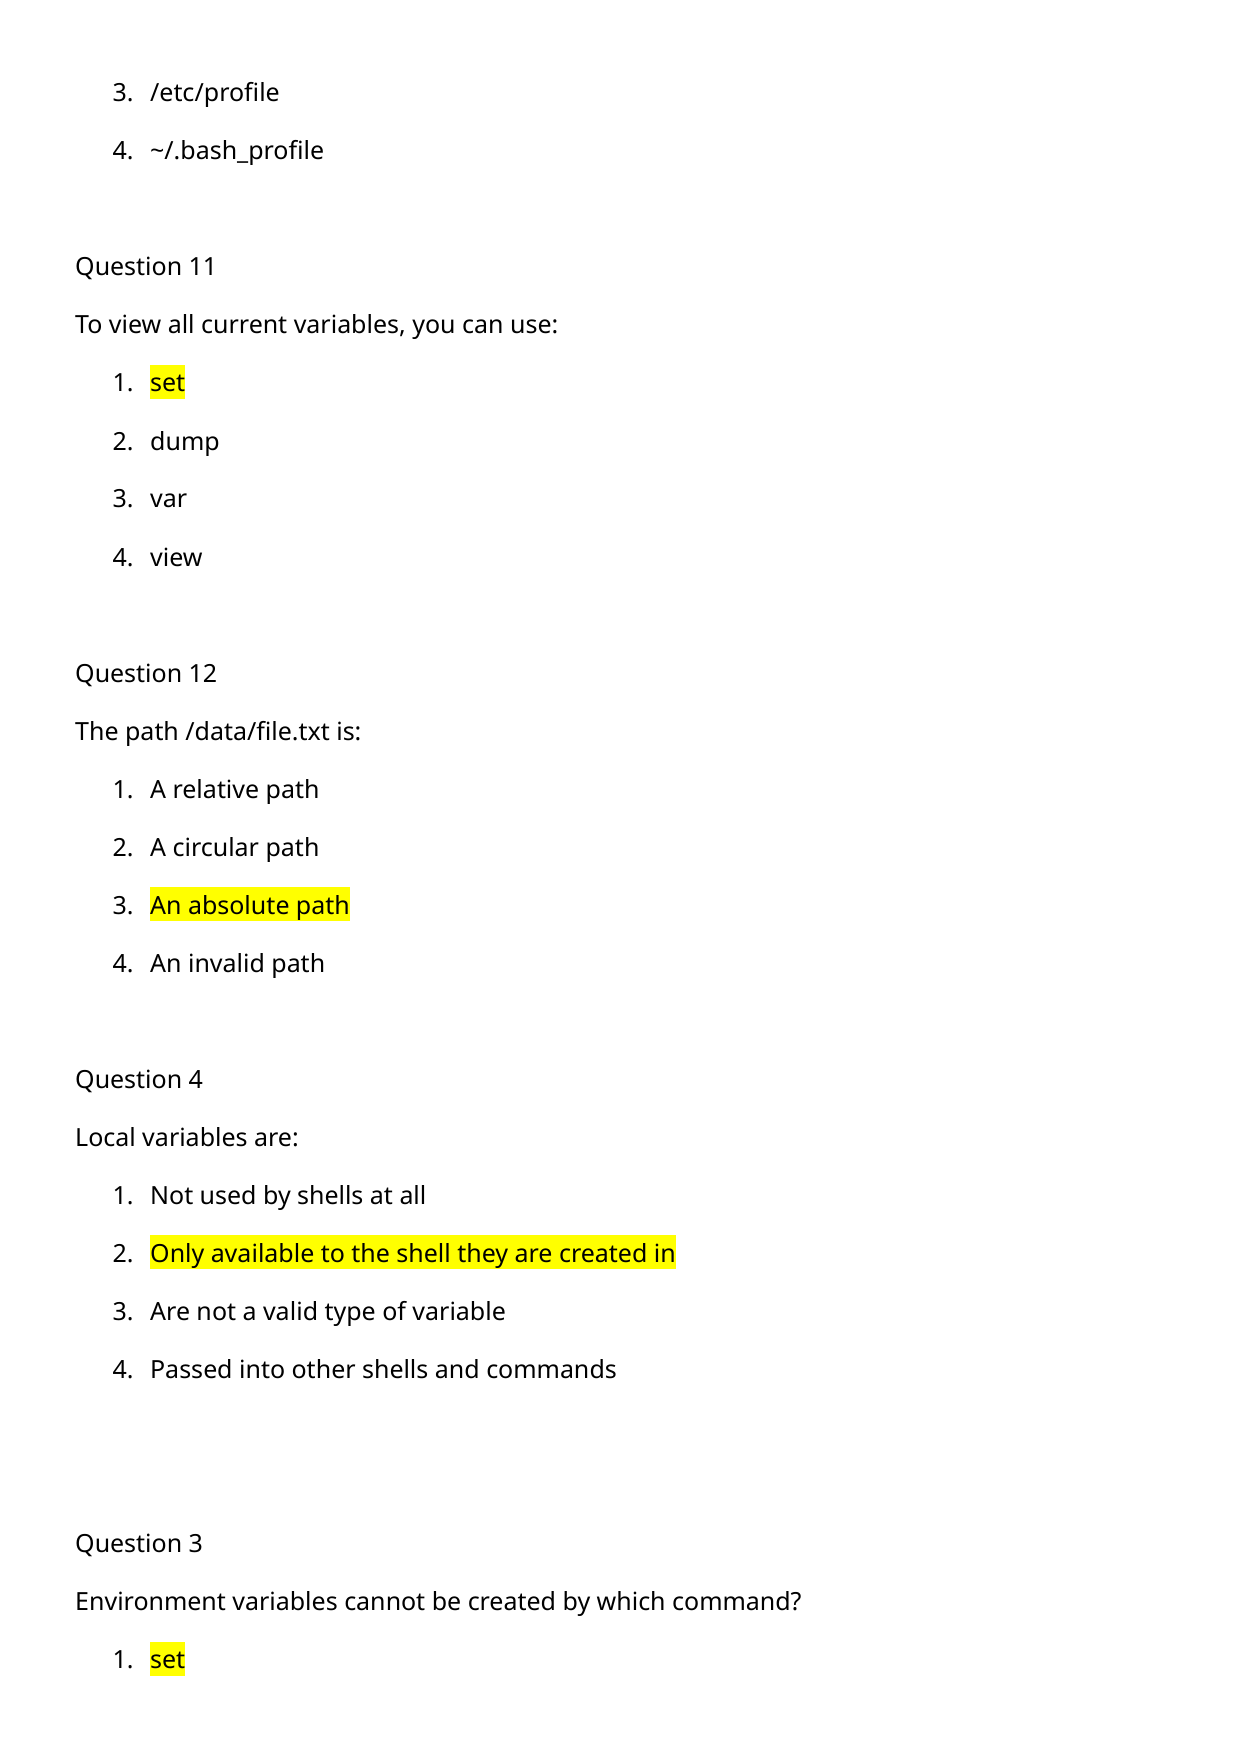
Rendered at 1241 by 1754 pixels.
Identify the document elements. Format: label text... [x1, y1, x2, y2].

list A circular path [112, 829, 1165, 863]
list view [112, 539, 1165, 573]
text Question 4 [75, 1061, 1165, 1095]
text Question 12 [75, 655, 1165, 689]
list A relative path [112, 771, 1165, 805]
list Only available to the shell they are created in [112, 1235, 1165, 1269]
text The path /data/file.txt is: [75, 713, 1165, 747]
text Question 11 [75, 249, 1165, 283]
list An absolute path [112, 887, 1165, 921]
list ~/.bash_profile [112, 133, 1165, 167]
list An invalid path [112, 945, 1165, 979]
list /etc/profile [112, 75, 1165, 109]
list Are not a valid type of variable [112, 1293, 1165, 1327]
text Local variables are: [75, 1119, 1165, 1153]
list set [112, 365, 1165, 399]
list dump [112, 423, 1165, 457]
list Passed into other shells and commands [112, 1351, 1165, 1386]
text To view all current variables, you can use: [75, 307, 1165, 341]
text Question 3 [75, 1526, 1165, 1559]
text Environment variables cannot be created by which command? [75, 1583, 1165, 1618]
list var [112, 481, 1165, 515]
list set [112, 1642, 1165, 1676]
list Not used by shells at all [112, 1177, 1165, 1211]
